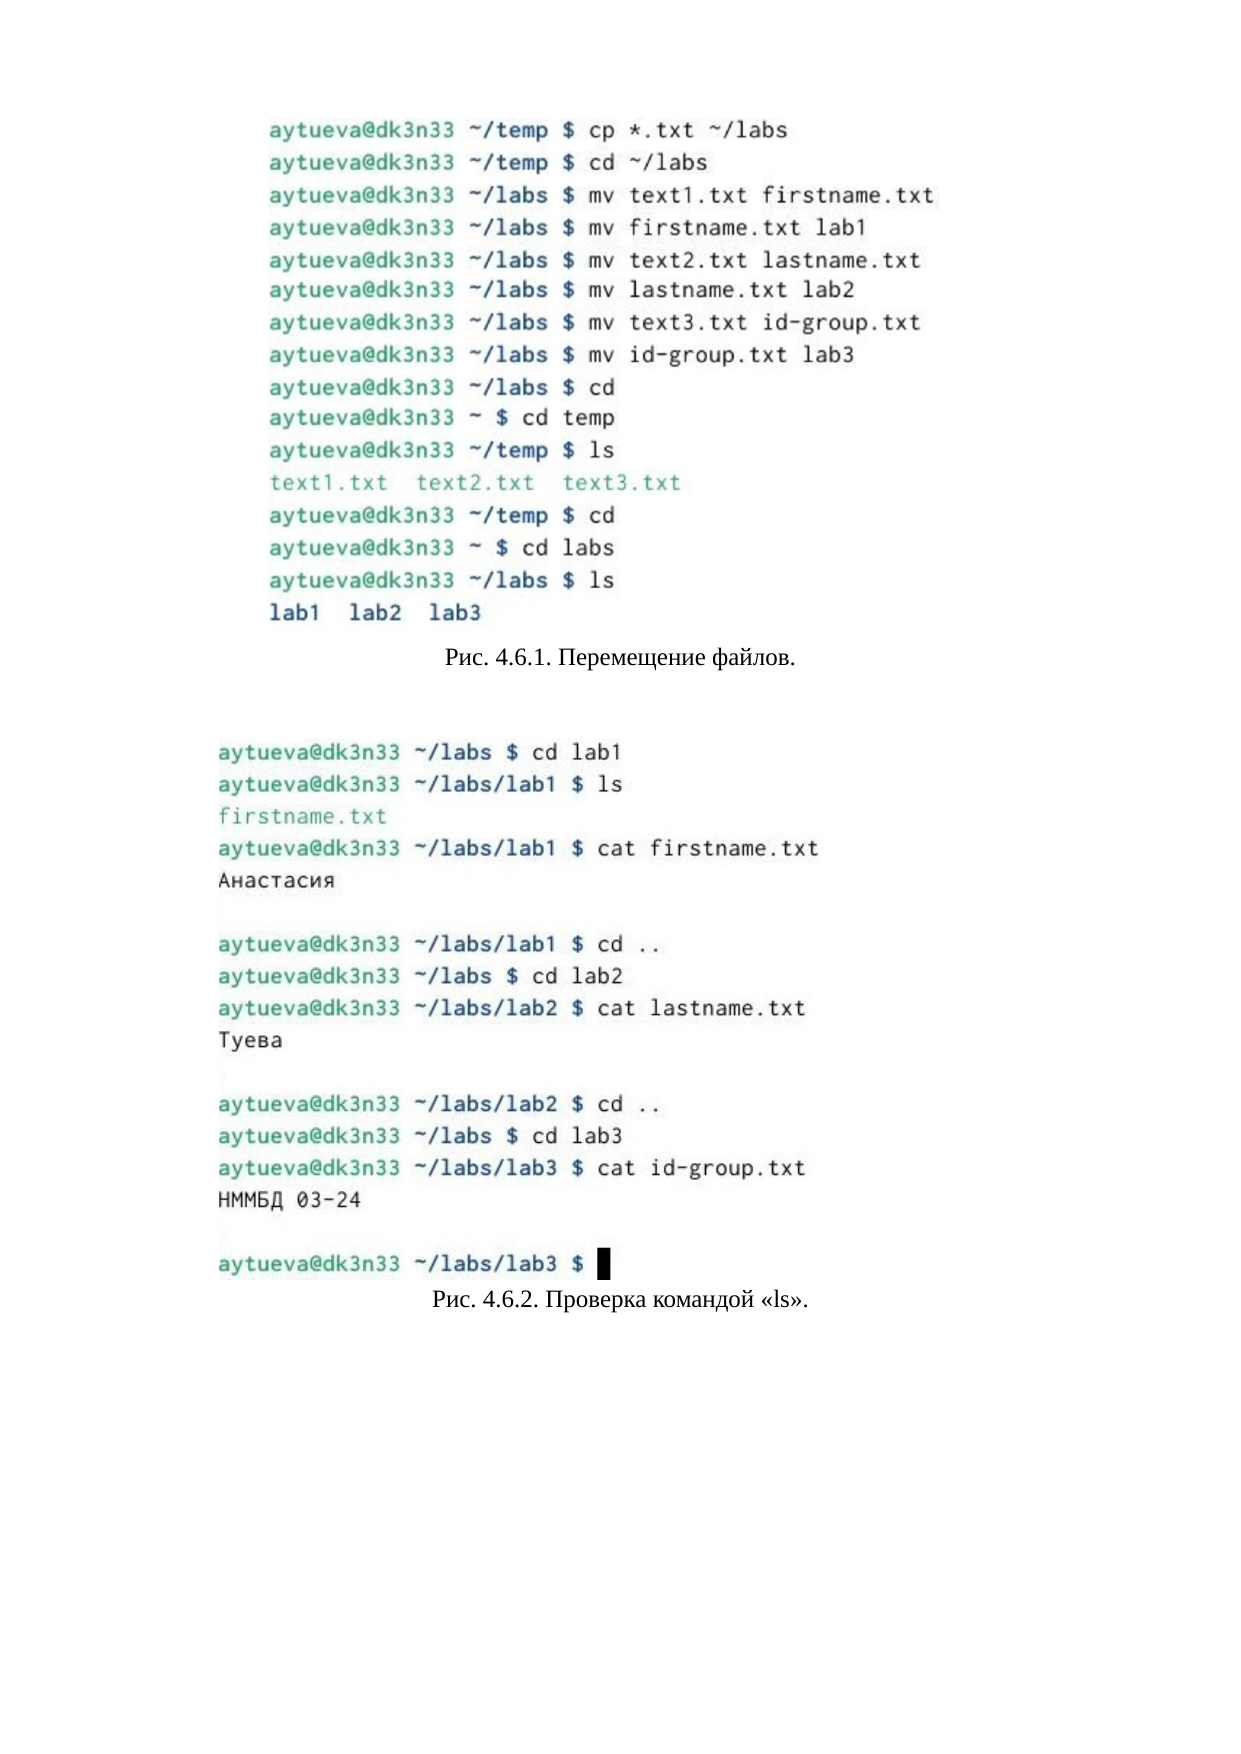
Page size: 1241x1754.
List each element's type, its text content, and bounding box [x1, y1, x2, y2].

text Рис. 4.6.1. Перемещение файлов. [118, 642, 1122, 671]
text Рис. 4.6.2. Проверка командой «ls». [118, 737, 1122, 1312]
picture [218, 738, 1022, 1280]
picture [268, 118, 972, 630]
